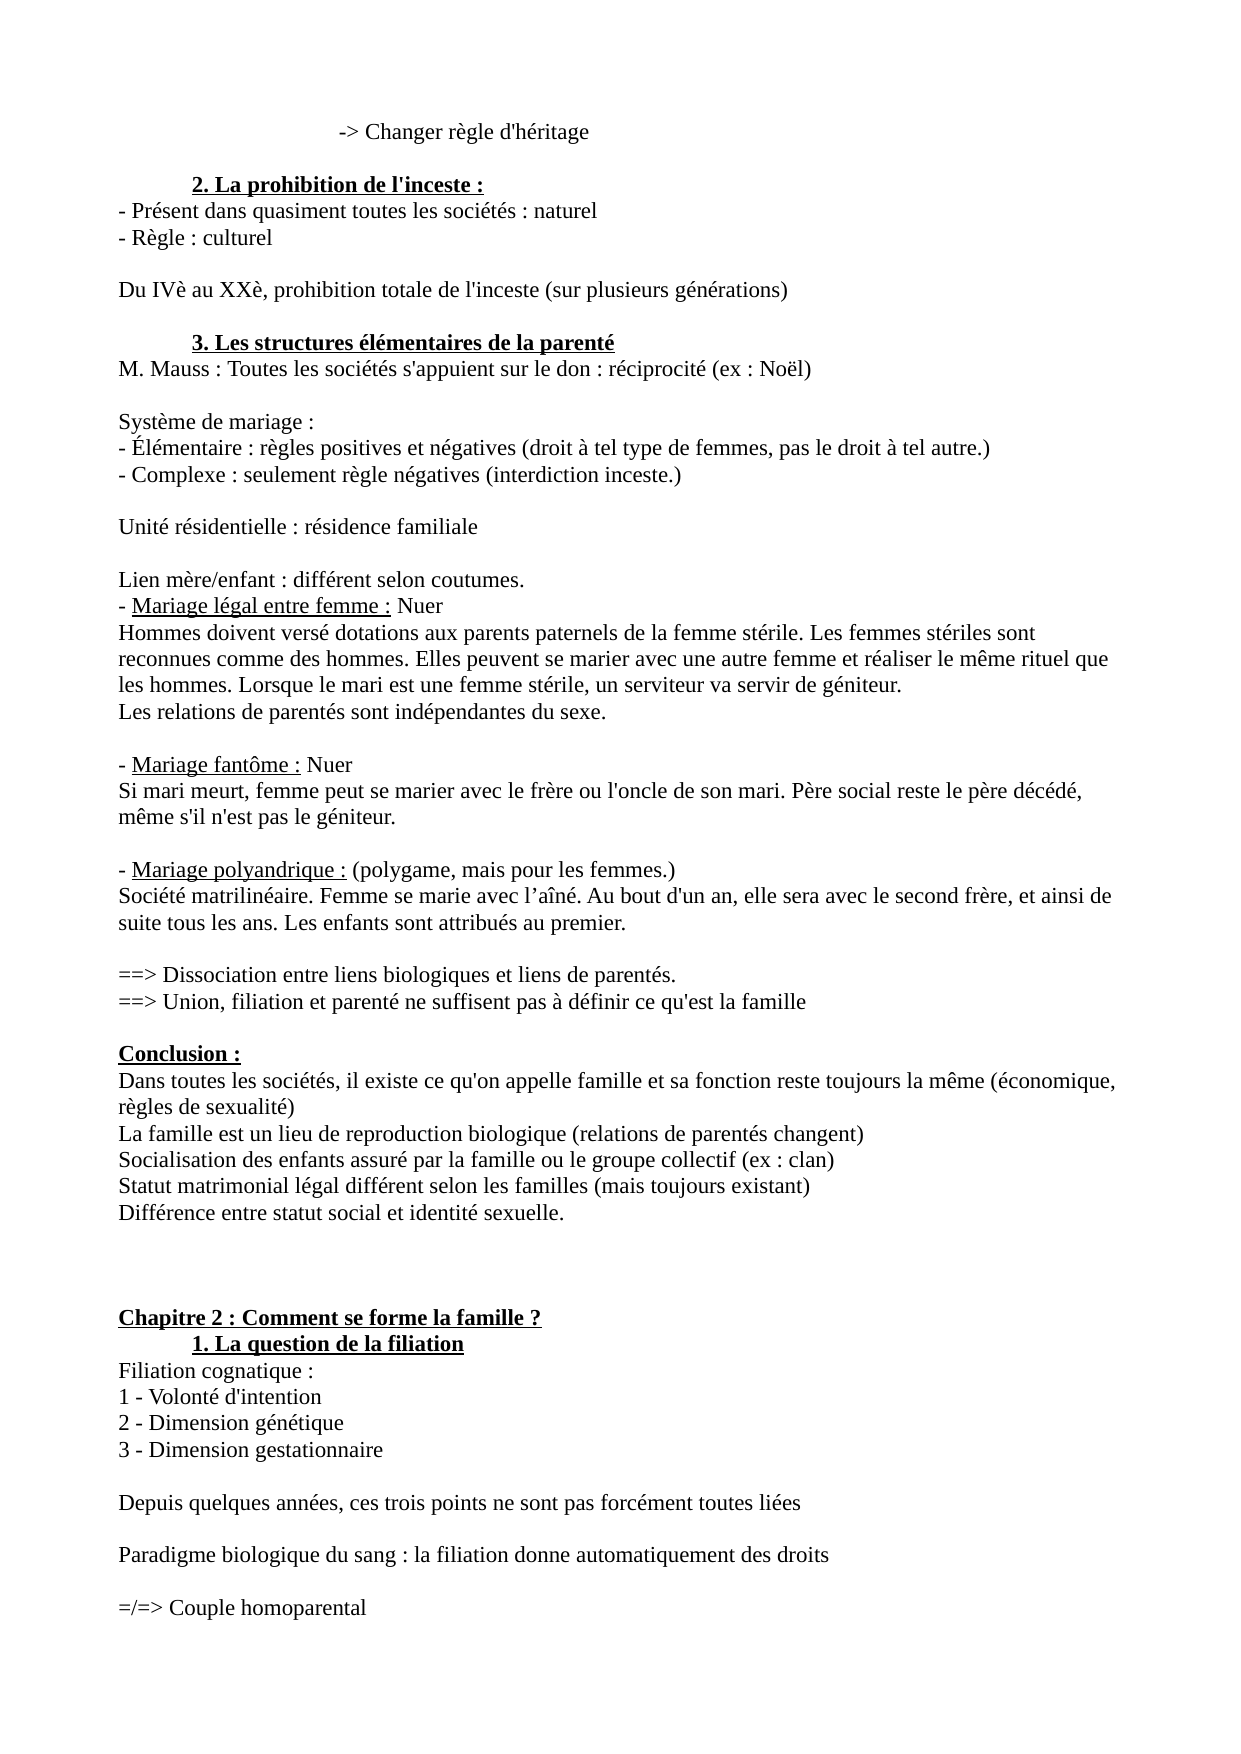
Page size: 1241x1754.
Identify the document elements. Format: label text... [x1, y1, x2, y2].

text Socialisation des enfants assuré par la famille ou le groupe collectif (ex : clan) [118, 1146, 1122, 1172]
text 3. Les structures élémentaires de la parenté [118, 329, 1122, 355]
text 2. La prohibition de l'inceste : [118, 171, 1122, 197]
text 2 - Dimension génétique [118, 1409, 1122, 1436]
text =/=> Couple homoparental [118, 1594, 1122, 1620]
text Les relations de parentés sont indépendantes du sexe. [118, 698, 1122, 724]
text Société matrilinéaire. Femme se marie avec l’aîné. Au bout d'un an, elle sera avec le second frère, et ainsi de suite tous les ans. Les enfants sont attribués au premier. [118, 882, 1122, 935]
text Si mari meurt, femme peut se marier avec le frère ou l'oncle de son mari. Père social reste le père décédé, même s'il n'est pas le géniteur. [118, 777, 1122, 830]
text ==> Dissociation entre liens biologiques et liens de parentés. [118, 961, 1122, 988]
text Dans toutes les sociétés, il existe ce qu'on appelle famille et sa fonction reste toujours la même (économique, règles de sexualité) [118, 1067, 1122, 1119]
text Système de mariage : [118, 408, 1122, 434]
text - Élémentaire : règles positives et négatives (droit à tel type de femmes, pas le droit à tel autre.) [118, 434, 1122, 461]
text - Mariage légal entre femme : Nuer [118, 592, 1122, 619]
text La famille est un lieu de reproduction biologique (relations de parentés changent) [118, 1119, 1122, 1146]
text Filiation cognatique : [118, 1357, 1122, 1383]
text - Règle : culturel [118, 223, 1122, 250]
text Lien mère/enfant : différent selon coutumes. [118, 566, 1122, 592]
text Du IVè au XXè, prohibition totale de l'inceste (sur plusieurs générations) [118, 276, 1122, 303]
text Hommes doivent versé dotations aux parents paternels de la femme stérile. Les femmes stériles sont reconnues comme des hommes. Elles peuvent se marier avec une autre femme et réaliser le même rituel que les hommes. Lorsque le mari est une femme stérile, un serviteur va servir de géniteur. [118, 619, 1122, 698]
text - Présent dans quasiment toutes les sociétés : naturel [118, 197, 1122, 223]
text Paradigme biologique du sang : la filiation donne automatiquement des droits [118, 1541, 1122, 1568]
text Statut matrimonial légal différent selon les familles (mais toujours existant) [118, 1172, 1122, 1199]
text 1. La question de la filiation [118, 1330, 1122, 1357]
text - Complexe : seulement règle négatives (interdiction inceste.) [118, 461, 1122, 487]
text Chapitre 2 : Comment se forme la famille ? [118, 1304, 1122, 1330]
text - Mariage fantôme : Nuer [118, 751, 1122, 777]
text -> Changer règle d'héritage [118, 118, 1122, 144]
text M. Mauss : Toutes les sociétés s'appuient sur le don : réciprocité (ex : Noël) [118, 355, 1122, 382]
text 3 - Dimension gestationnaire [118, 1436, 1122, 1462]
text Différence entre statut social et identité sexuelle. [118, 1199, 1122, 1225]
text - Mariage polyandrique : (polygame, mais pour les femmes.) [118, 856, 1122, 882]
text 1 - Volonté d'intention [118, 1383, 1122, 1409]
text ==> Union, filiation et parenté ne suffisent pas à définir ce qu'est la famille [118, 988, 1122, 1014]
text Unité résidentielle : résidence familiale [118, 513, 1122, 540]
text Depuis quelques années, ces trois points ne sont pas forcément toutes liées [118, 1488, 1122, 1515]
text Conclusion : [118, 1041, 1122, 1067]
